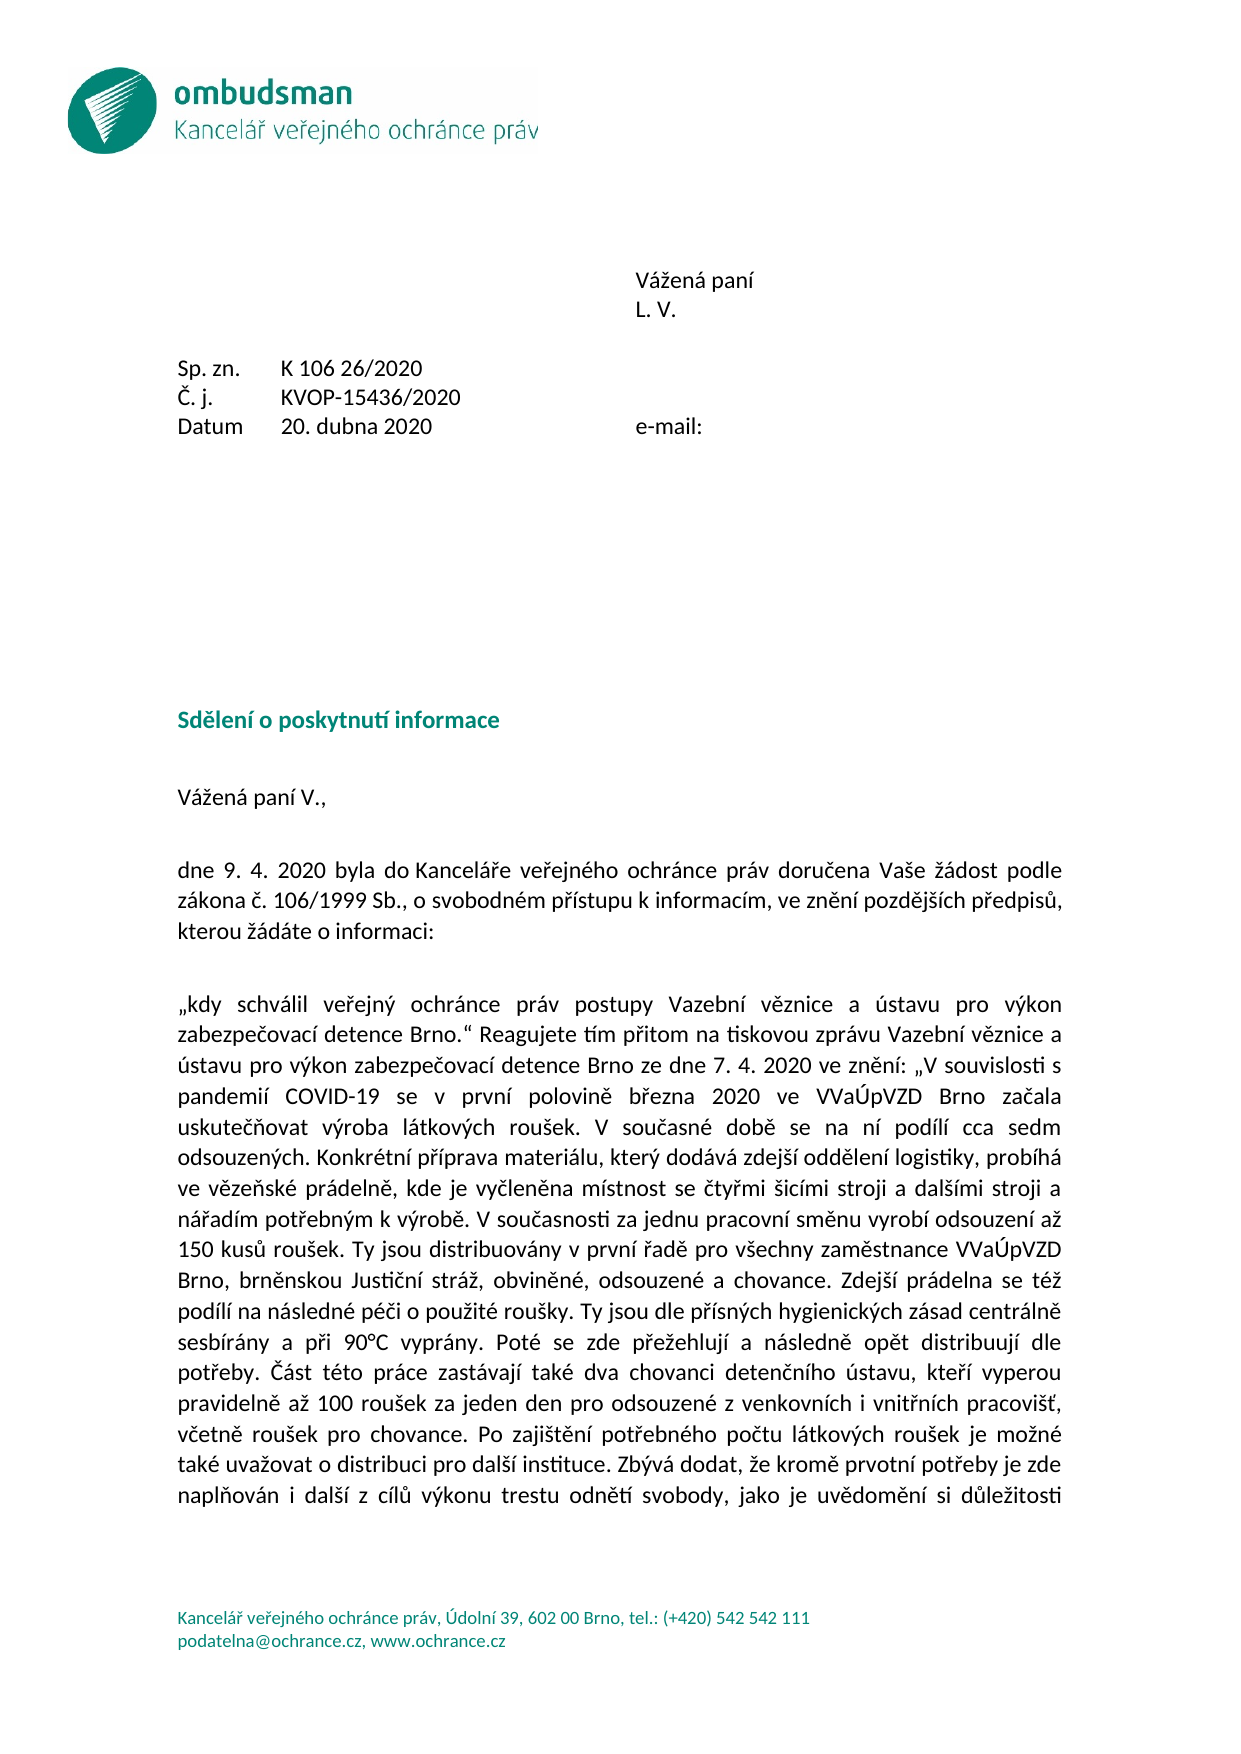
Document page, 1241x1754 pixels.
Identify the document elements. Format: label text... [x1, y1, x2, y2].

table_header Vážená paní L. V. e-mail: [635, 265, 1063, 441]
table_header Sp. zn. Č. j. Datum [177, 265, 281, 441]
table_header K 106 26/2020 KVOP-15436/2020 20. dubna 2020 [281, 265, 635, 441]
text dne 9. 4. 2020 byla do Kanceláře veřejného ochránce práv doručena Vaše žádost podle zákona č. 106/1999 Sb., o svobodném přístupu k informacím, ve znění pozdějších předpisů, kterou žádáte o informaci: [177, 855, 1063, 946]
text „kdy schválil veřejný ochránce práv postupy Vazební věznice a ústavu pro výkon zabezpečovací detence Brno.“ Reagujete tím přitom na tiskovou zprávu Vazební věznice a ústavu pro výkon zabezpečovací detence Brno ze dne 7. 4. 2020 ve znění: „V souvislosti s pandemií COVID-19 se v první polovině března 2020 ve VVaÚpVZD Brno začala uskutečňovat výroba látkových roušek. V současné době se na ní podílí cca sedm odsouzených. Konkrétní příprava materiálu, který dodává zdejší oddělení logistiky, probíhá ve vězeňské prádelně, kde je vyčleněna místnost se čtyřmi šicími stroji a dalšími stroji a nářadím potřebným k výrobě. V současnosti za jednu pracovní směnu vyrobí odsouzení až 150 kusů roušek. Ty jsou distribuovány v první řadě pro všechny zaměstnance VVaÚpVZD Brno, brněnskou Justiční stráž, obviněné, odsouzené a chovance. Zdejší prádelna se též podílí na následné péči o použité roušky. Ty jsou dle přísných hygienických zásad centrálně sesbírány a při 90°C vyprány. Poté se zde přežehlují a následně opět distribuují dle potřeby. Část této práce zastávají také dva chovanci detenčního ústavu, kteří vyperou pravidelně až 100 roušek za jeden den pro odsouzené z venkovních i vnitřních pracovišť, včetně roušek pro chovance. Po zajištění potřebného počtu látkových roušek je možné také uvažovat o distribuci pro další instituce. Zbývá dodat, že kromě prvotní potřeby je zde naplňován i další z cílů výkonu trestu odnětí svobody, jako je uvědomění si důležitosti [177, 989, 1063, 1509]
subtitle Sdělení o poskytnutí informace [177, 704, 1063, 735]
text Vážená paní V., [177, 782, 1063, 812]
